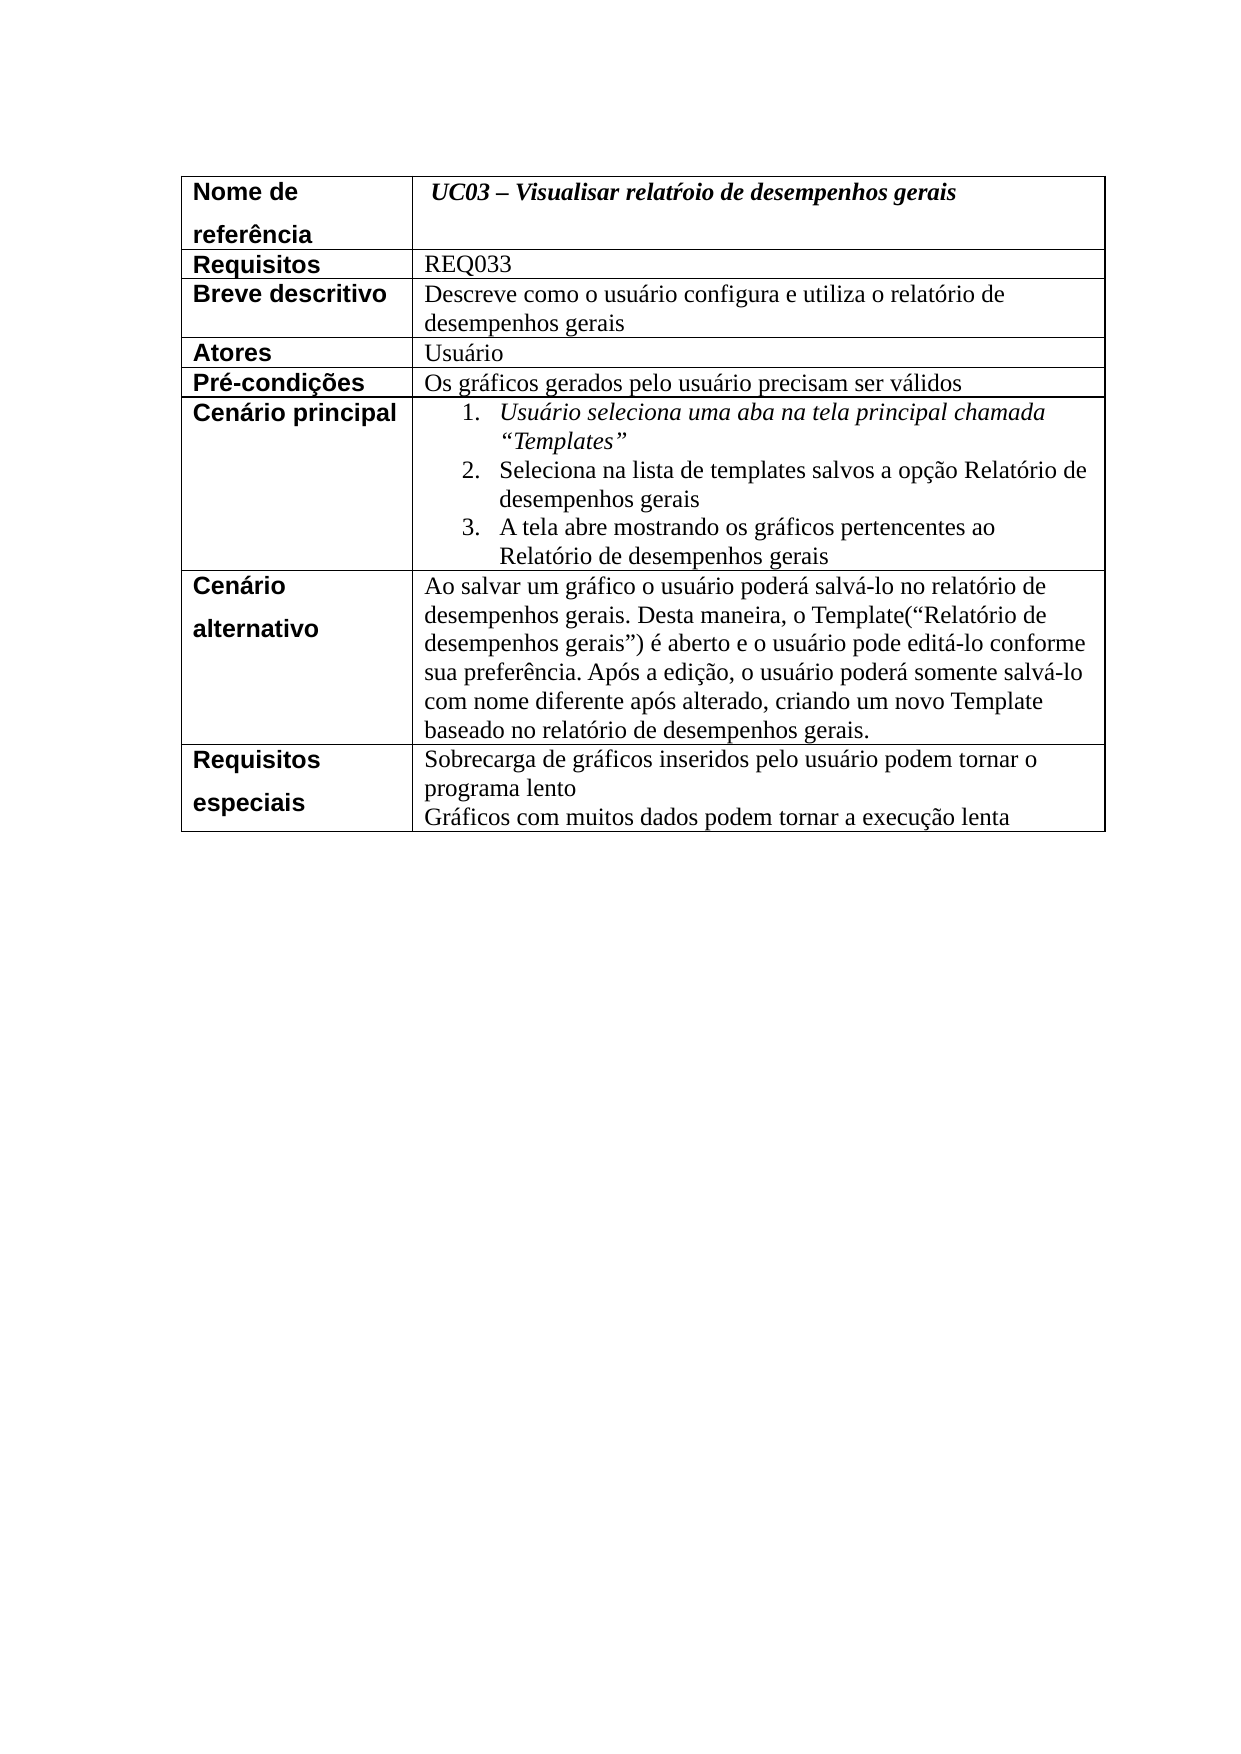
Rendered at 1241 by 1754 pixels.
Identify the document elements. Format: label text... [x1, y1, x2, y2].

table_cell Pré-condições [182, 368, 412, 396]
table_cell Descreve como o usuário configura e utiliza o relatório de desempenhos gerais [413, 279, 1104, 337]
table_header Nome de referência [182, 177, 412, 248]
table_cell Cenário principal [182, 398, 412, 570]
table_cell Cenário alternativo [182, 571, 412, 743]
table_cell Ao salvar um gráfico o usuário poderá salvá-lo no relatório de desempenhos gerais. Desta maneira, o Template(“Relatório de desempenhos gerais”) é aberto e o usuário pode editá-lo conforme sua preferência. Após a edição, o usuário poderá somente salvá-lo com nome diferente após alterado, criando um novo Template baseado no relatório de desempenhos gerais. [413, 571, 1104, 743]
table_cell Requisitos especiais [182, 745, 412, 831]
table_header UC03 – Visualisar relatŕoio de desempenhos gerais [413, 177, 1104, 248]
table_cell Sobrecarga de gráficos inseridos pelo usuário podem tornar o programa lento Gráficos com muitos dados podem tornar a execução lenta [413, 745, 1104, 831]
table_cell Atores [182, 338, 412, 367]
table_cell REQ033 [413, 250, 1104, 278]
table_cell Os gráficos gerados pelo usuário precisam ser válidos [413, 368, 1104, 396]
table_cell Requisitos [182, 250, 412, 278]
table_cell Usuário [413, 338, 1104, 367]
table_cell Usuário seleciona uma aba na tela principal chamada “Templates” Seleciona na lista de templates salvos a opção Relatório de desempenhos gerais A tela abre mostrando os gráficos pertencentes ao Relatório de desempenhos gerais [413, 398, 1104, 570]
table_cell Breve descritivo [182, 279, 412, 337]
